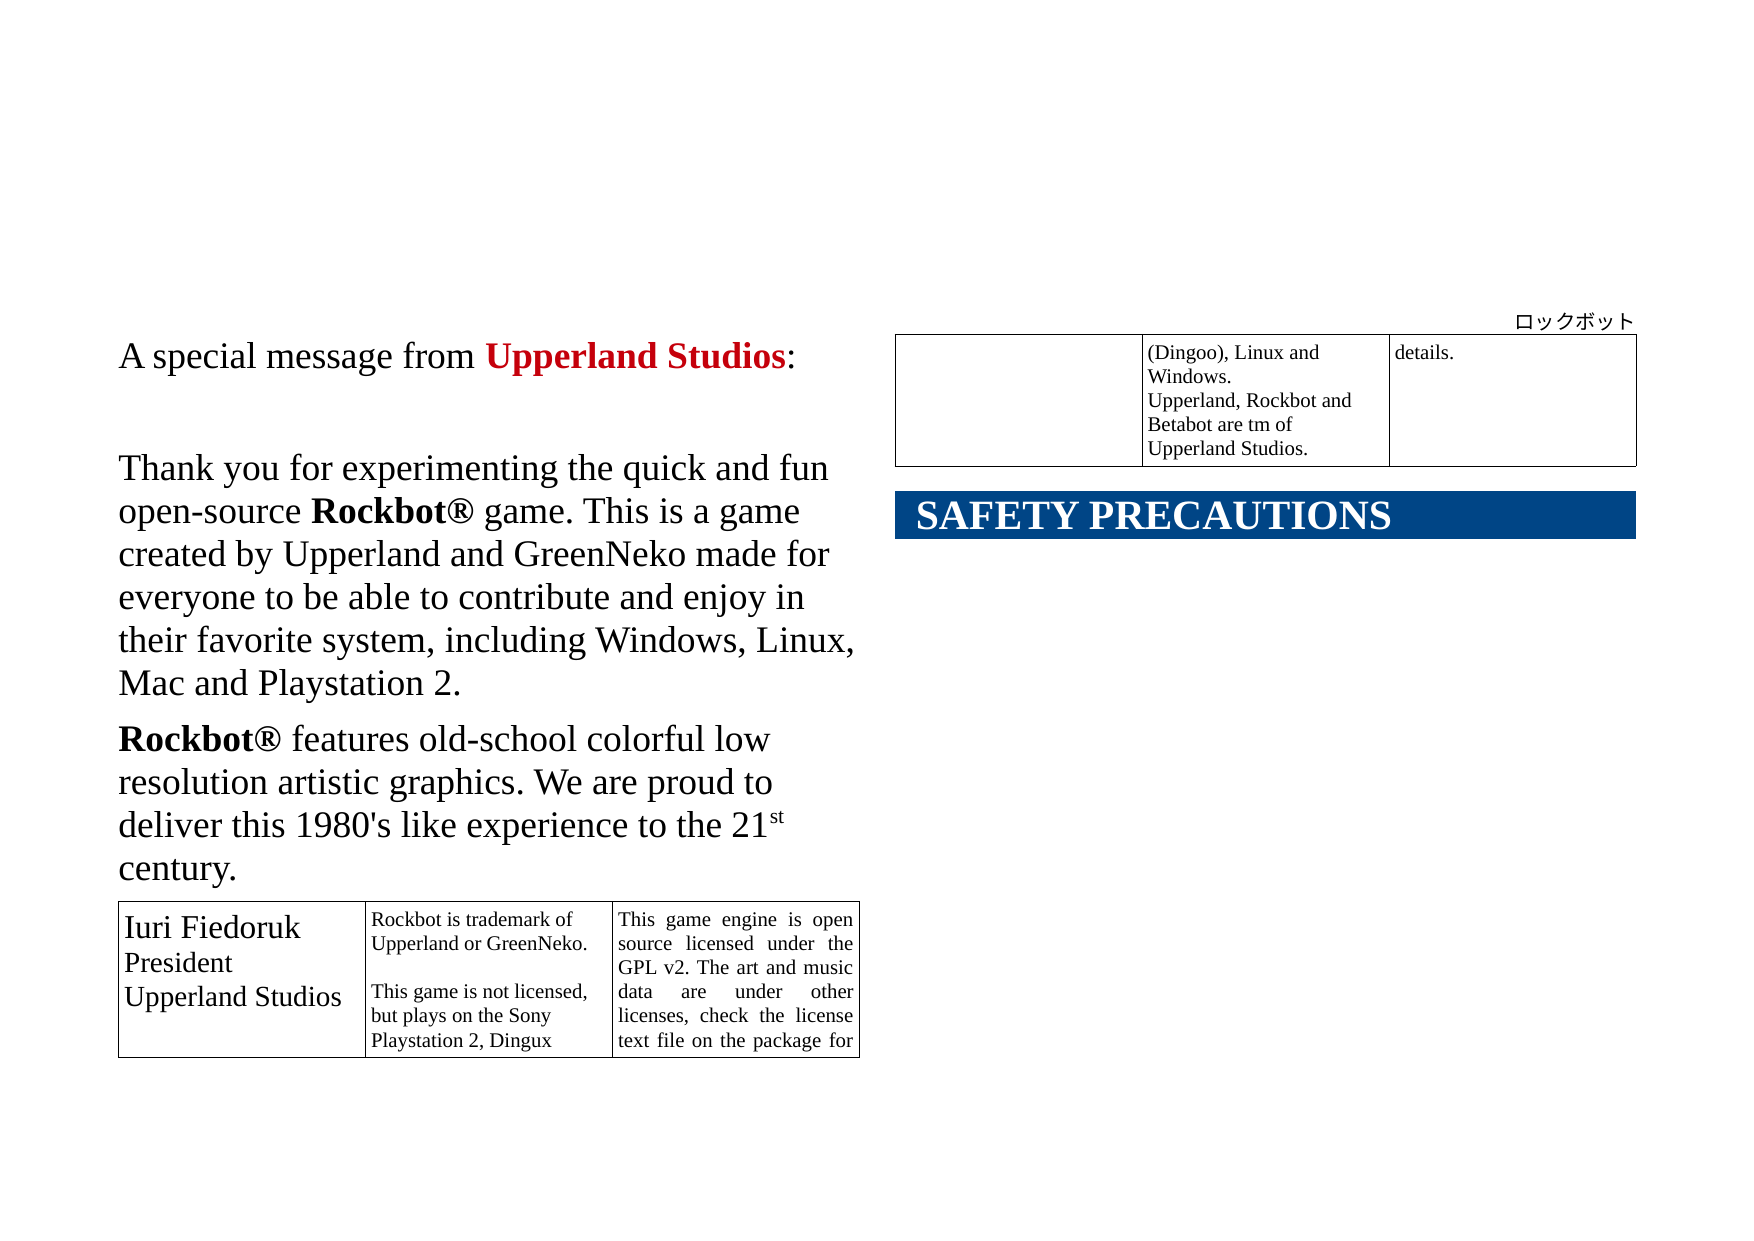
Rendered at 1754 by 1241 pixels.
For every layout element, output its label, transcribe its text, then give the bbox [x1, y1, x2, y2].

text Rockbot® features old-school colorful low resolution artistic graphics. We are proud to deliver this 1980's like experience to the 21st century. [118, 716, 859, 889]
subtitle Safety Precautions [895, 491, 1636, 539]
table_header details. [1390, 335, 1636, 466]
table_header Iuri Fiedoruk President Upperland Studios [119, 902, 365, 1057]
text Thank you for experimenting the quick and fun open-source Rockbot® game. This is a game created by Upperland and GreenNeko made for everyone to be able to contribute and enjoy in their favorite system, including Windows, Linux, Mac and Playstation 2. [118, 445, 859, 704]
table_header (Dingoo), Linux and Windows. Upperland, Rockbot and Betabot are tm of Upperland Studios. [1143, 335, 1389, 466]
text A special message from Upperland Studios: [118, 334, 859, 377]
table_header [896, 335, 1142, 466]
table_header This game engine is open source licensed under the GPL v2. The art and music data are under other licenses, check the license text file on the package for [613, 902, 859, 1057]
text ロックボット [118, 311, 1636, 334]
table_header Rockbot is trademark of Upperland or GreenNeko. This game is not licensed, but plays on the Sony Playstation 2, Dingux [366, 902, 612, 1057]
